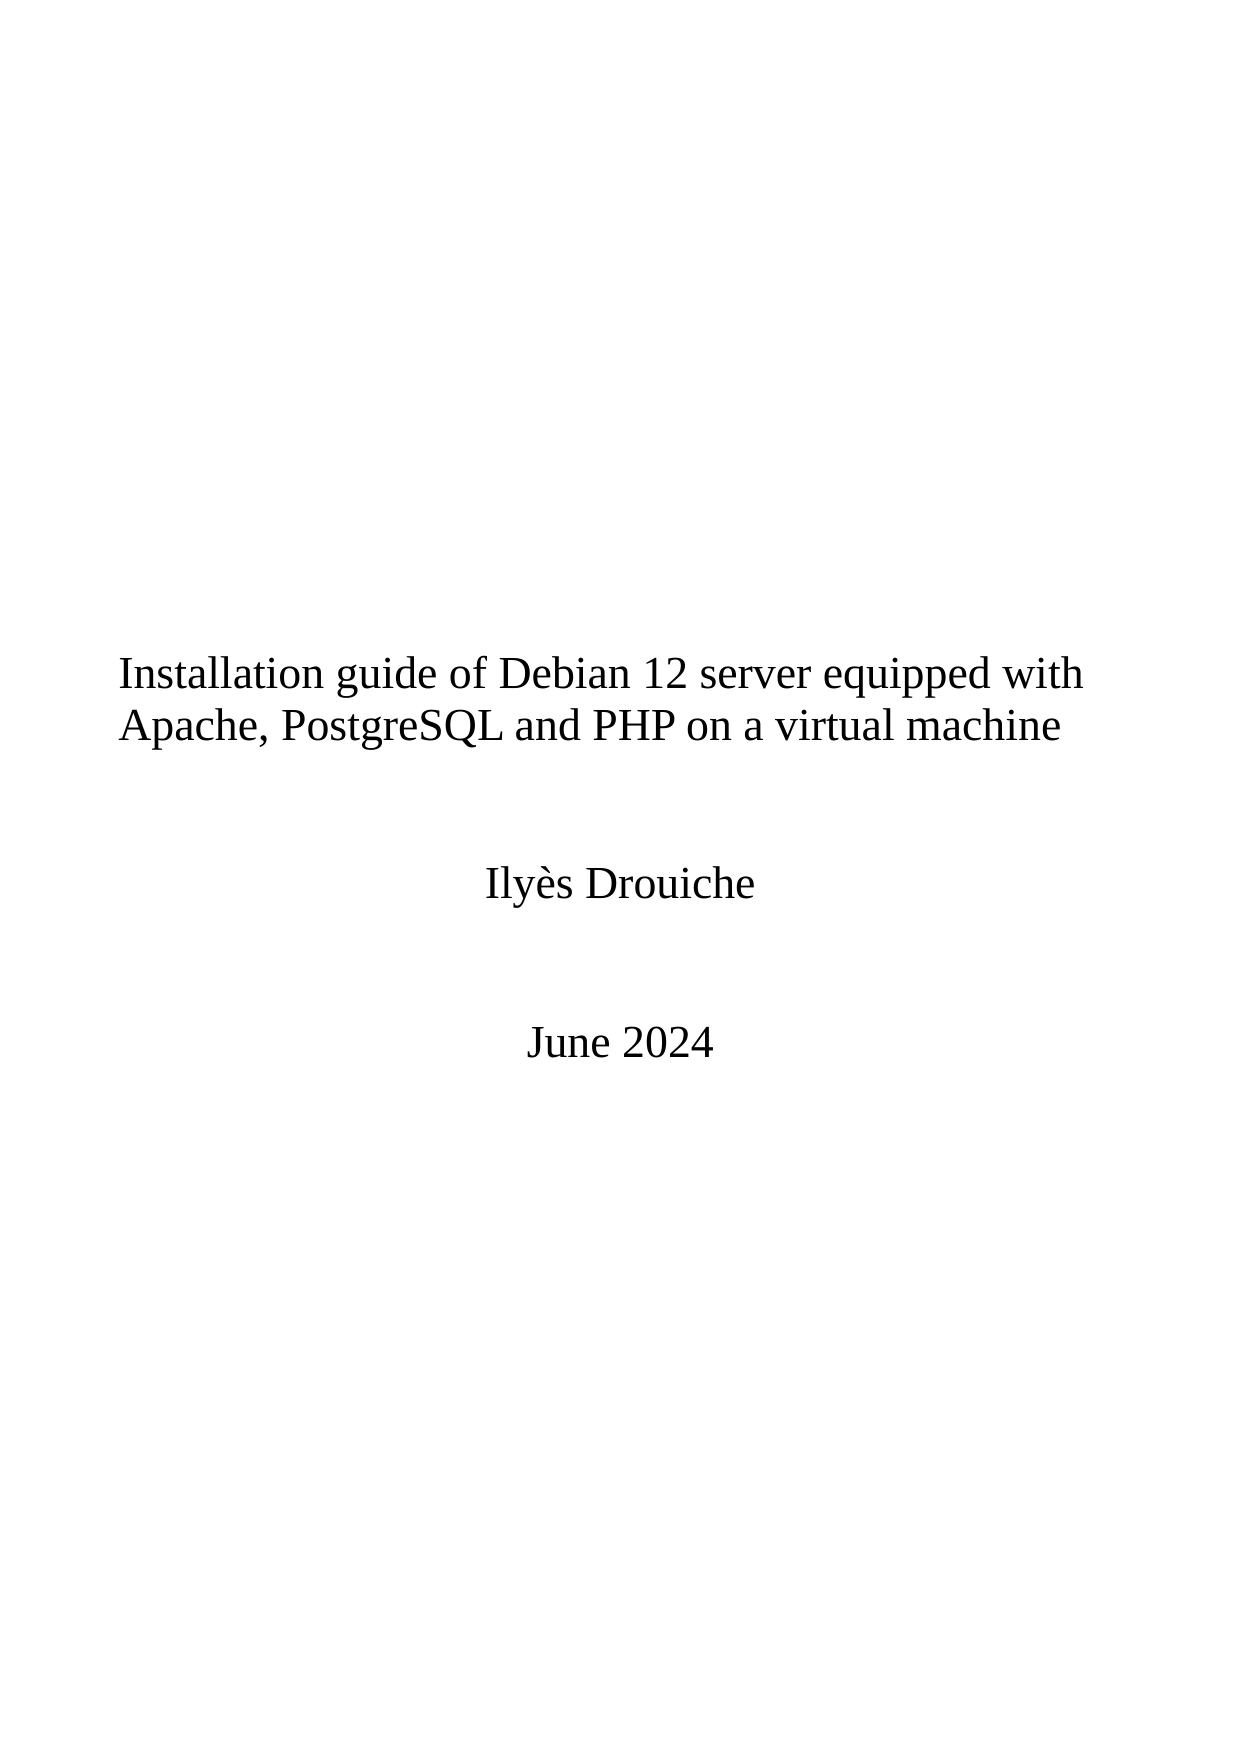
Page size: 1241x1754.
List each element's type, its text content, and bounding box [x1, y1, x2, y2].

text Ilyès Drouiche [118, 856, 1122, 909]
text June 2024 [118, 1014, 1122, 1067]
text Installation guide of Debian 12 server equipped with Apache, PostgreSQL and PHP on a virtual machine [118, 645, 1122, 751]
